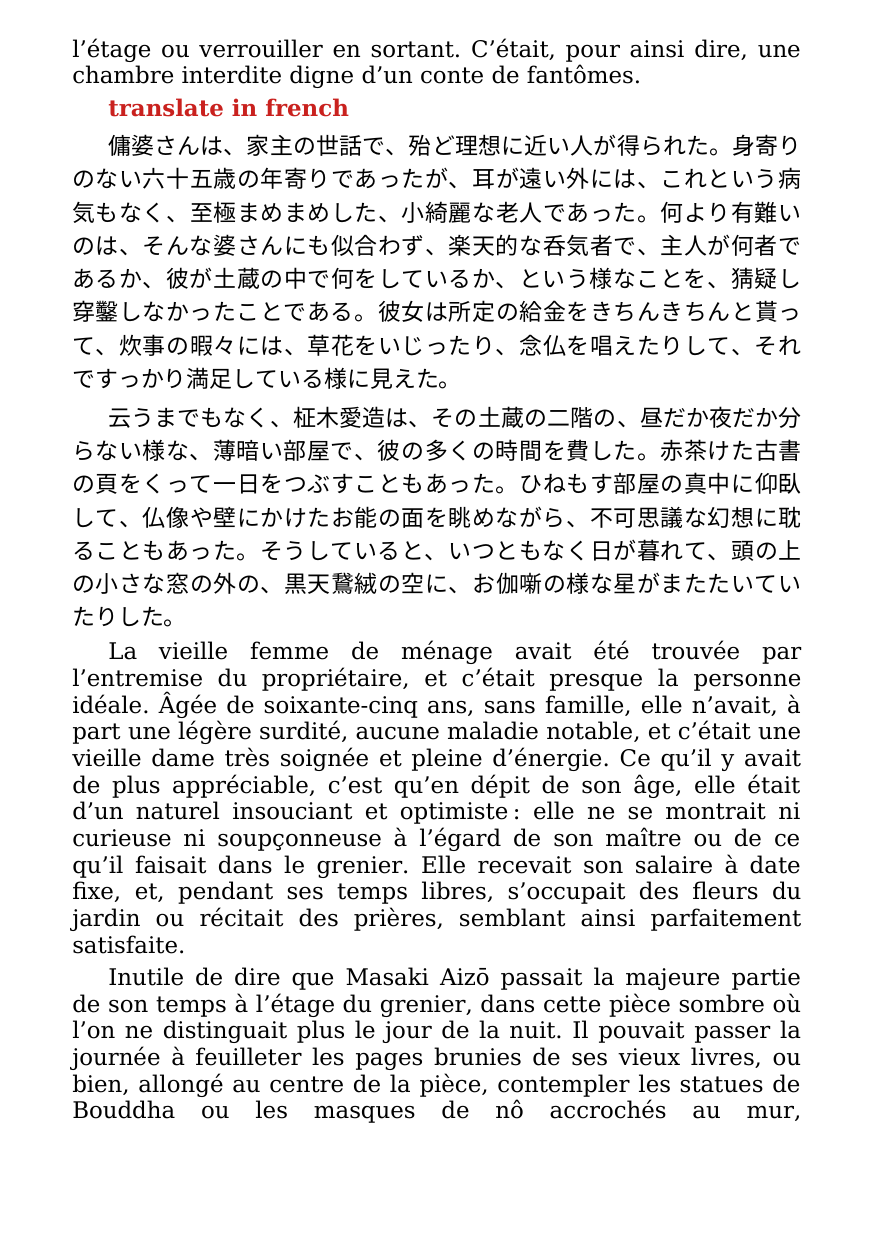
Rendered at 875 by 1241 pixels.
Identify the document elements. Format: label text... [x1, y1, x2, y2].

text l’étage ou verrouiller en sortant. C’était, pour ainsi dire, une chambre interdite digne d’un conte de fantômes. [72, 36, 802, 89]
text Inutile de dire que Masaki Aizō passait la majeure partie de son temps à l’étage du grenier, dans cette pièce sombre où l’on ne distinguait plus le jour de la nuit. Il pouvait passer la journée à feuilleter les pages brunies de ses vieux livres, ou bien, allongé au centre de la pièce, contempler les statues de Bouddha ou les masques de nô accrochés au mur, [72, 964, 802, 1124]
text translate in french [72, 95, 802, 122]
text 傭婆さんは、家主の世話で、殆ど理想に近い人が得られた。身寄りのない六十五歳の年寄りであったが、耳が遠い外には、これという病気もなく、至極まめまめした、小綺麗な老人であった。何より有難いのは、そんな婆さんにも似合わず、楽天的な呑気者で、主人が何者であるか、彼が土蔵の中で何をしているか、という様なことを、猜疑し穿鑿しなかったことである。彼女は所定の給金をきちんきちんと貰って、炊事の暇々には、草花をいじったり、念仏を唱えたりして、それですっかり満足している様に見えた。 [72, 128, 802, 394]
text 云うまでもなく、柾木愛造は、その土蔵の二階の、昼だか夜だか分らない様な、薄暗い部屋で、彼の多くの時間を費した。赤茶けた古書の頁をくって一日をつぶすこともあった。ひねもす部屋の真中に仰臥して、仏像や壁にかけたお能の面を眺めながら、不可思議な幻想に耽ることもあった。そうしていると、いつともなく日が暮れて、頭の上の小さな窓の外の、黒天鵞絨の空に、お伽噺の様な星がまたたいていたりした。 [72, 400, 802, 632]
text La vieille femme de ménage avait été trouvée par l’entremise du propriétaire, et c’était presque la personne idéale. Âgée de soixante-cinq ans, sans famille, elle n’avait, à part une légère surdité, aucune maladie notable, et c’était une vieille dame très soignée et pleine d’énergie. Ce qu’il y avait de plus appréciable, c’est qu’en dépit de son âge, elle était d’un naturel insouciant et optimiste : elle ne se montrait ni curieuse ni soupçonneuse à l’égard de son maître ou de ce qu’il faisait dans le grenier. Elle recevait son salaire à date fixe, et, pendant ses temps libres, s’occupait des fleurs du jardin ou récitait des prières, semblant ainsi parfaitement satisfaite. [72, 638, 802, 958]
